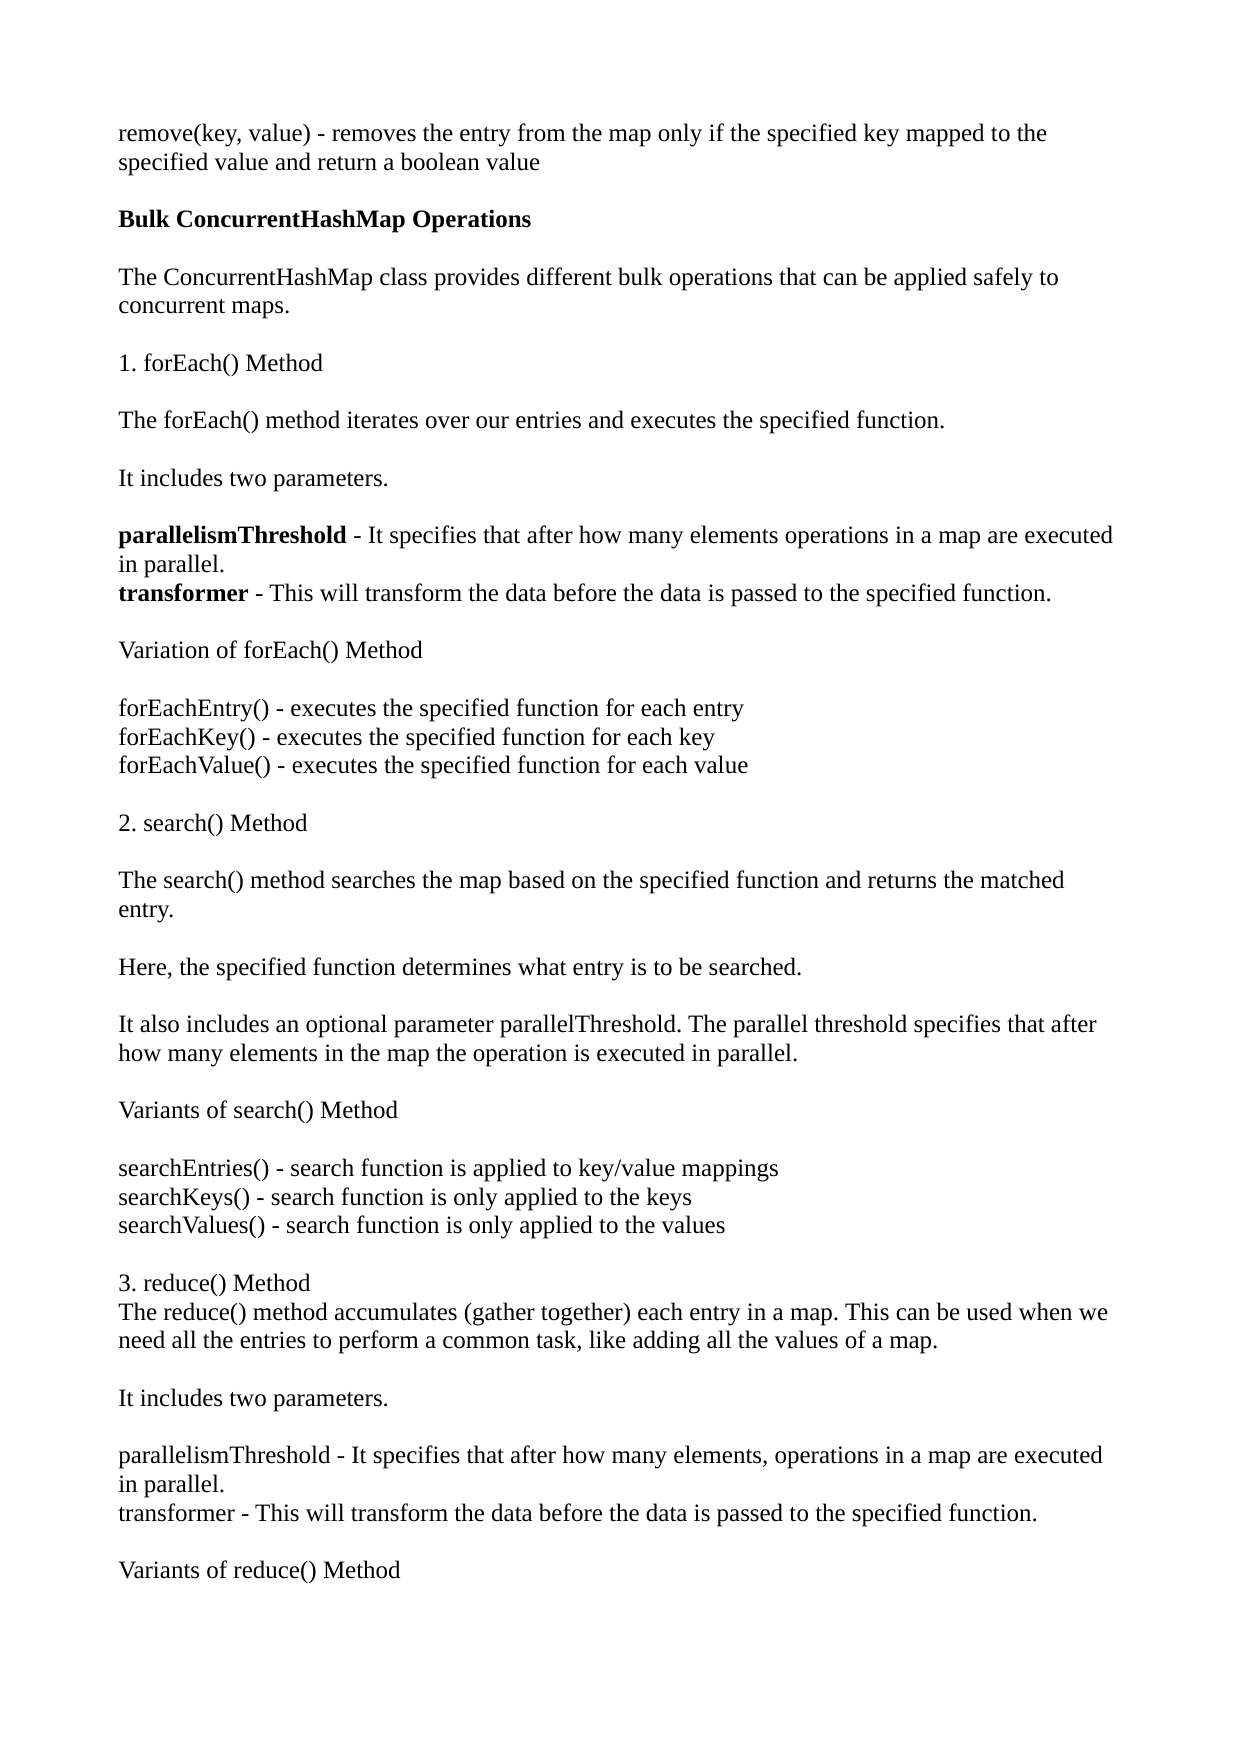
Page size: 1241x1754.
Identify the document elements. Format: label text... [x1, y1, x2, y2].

text The ConcurrentHashMap class provides different bulk operations that can be applied safely to concurrent maps. [118, 262, 1122, 319]
text searchKeys() - search function is only applied to the keys [118, 1182, 1122, 1211]
text It includes two parameters. [118, 1383, 1122, 1412]
text It includes two parameters. [118, 463, 1122, 492]
text 3. reduce() Method [118, 1268, 1122, 1297]
text Variation of forEach() Method [118, 636, 1122, 664]
text 2. search() Method [118, 808, 1122, 837]
text 1. forEach() Method [118, 348, 1122, 377]
text searchValues() - search function is only applied to the values [118, 1211, 1122, 1239]
text It also includes an optional parameter parallelThreshold. The parallel threshold specifies that after how many elements in the map the operation is executed in parallel. [118, 1009, 1122, 1067]
text The reduce() method accumulates (gather together) each entry in a map. This can be used when we need all the entries to perform a common task, like adding all the values of a map. [118, 1297, 1122, 1354]
text Bulk ConcurrentHashMap Operations [118, 204, 1122, 233]
text The forEach() method iterates over our entries and executes the specified function. [118, 406, 1122, 434]
text forEachValue() - executes the specified function for each value [118, 751, 1122, 779]
text searchEntries() - search function is applied to key/value mappings [118, 1153, 1122, 1182]
text The search() method searches the map based on the specified function and returns the matched entry. [118, 866, 1122, 923]
text transformer - This will transform the data before the data is passed to the specified function. [118, 1498, 1122, 1527]
text remove(key, value) - removes the entry from the map only if the specified key mapped to the specified value and return a boolean value [118, 118, 1122, 176]
text forEachKey() - executes the specified function for each key [118, 722, 1122, 751]
text Here, the specified function determines what entry is to be searched. [118, 952, 1122, 981]
text parallelismThreshold - It specifies that after how many elements, operations in a map are executed in parallel. [118, 1441, 1122, 1498]
text forEachEntry() - executes the specified function for each entry [118, 693, 1122, 722]
text Variants of search() Method [118, 1096, 1122, 1124]
text transformer - This will transform the data before the data is passed to the specified function. [118, 578, 1122, 607]
text Variants of reduce() Method [118, 1556, 1122, 1584]
text parallelismThreshold - It specifies that after how many elements operations in a map are executed in parallel. [118, 521, 1122, 578]
